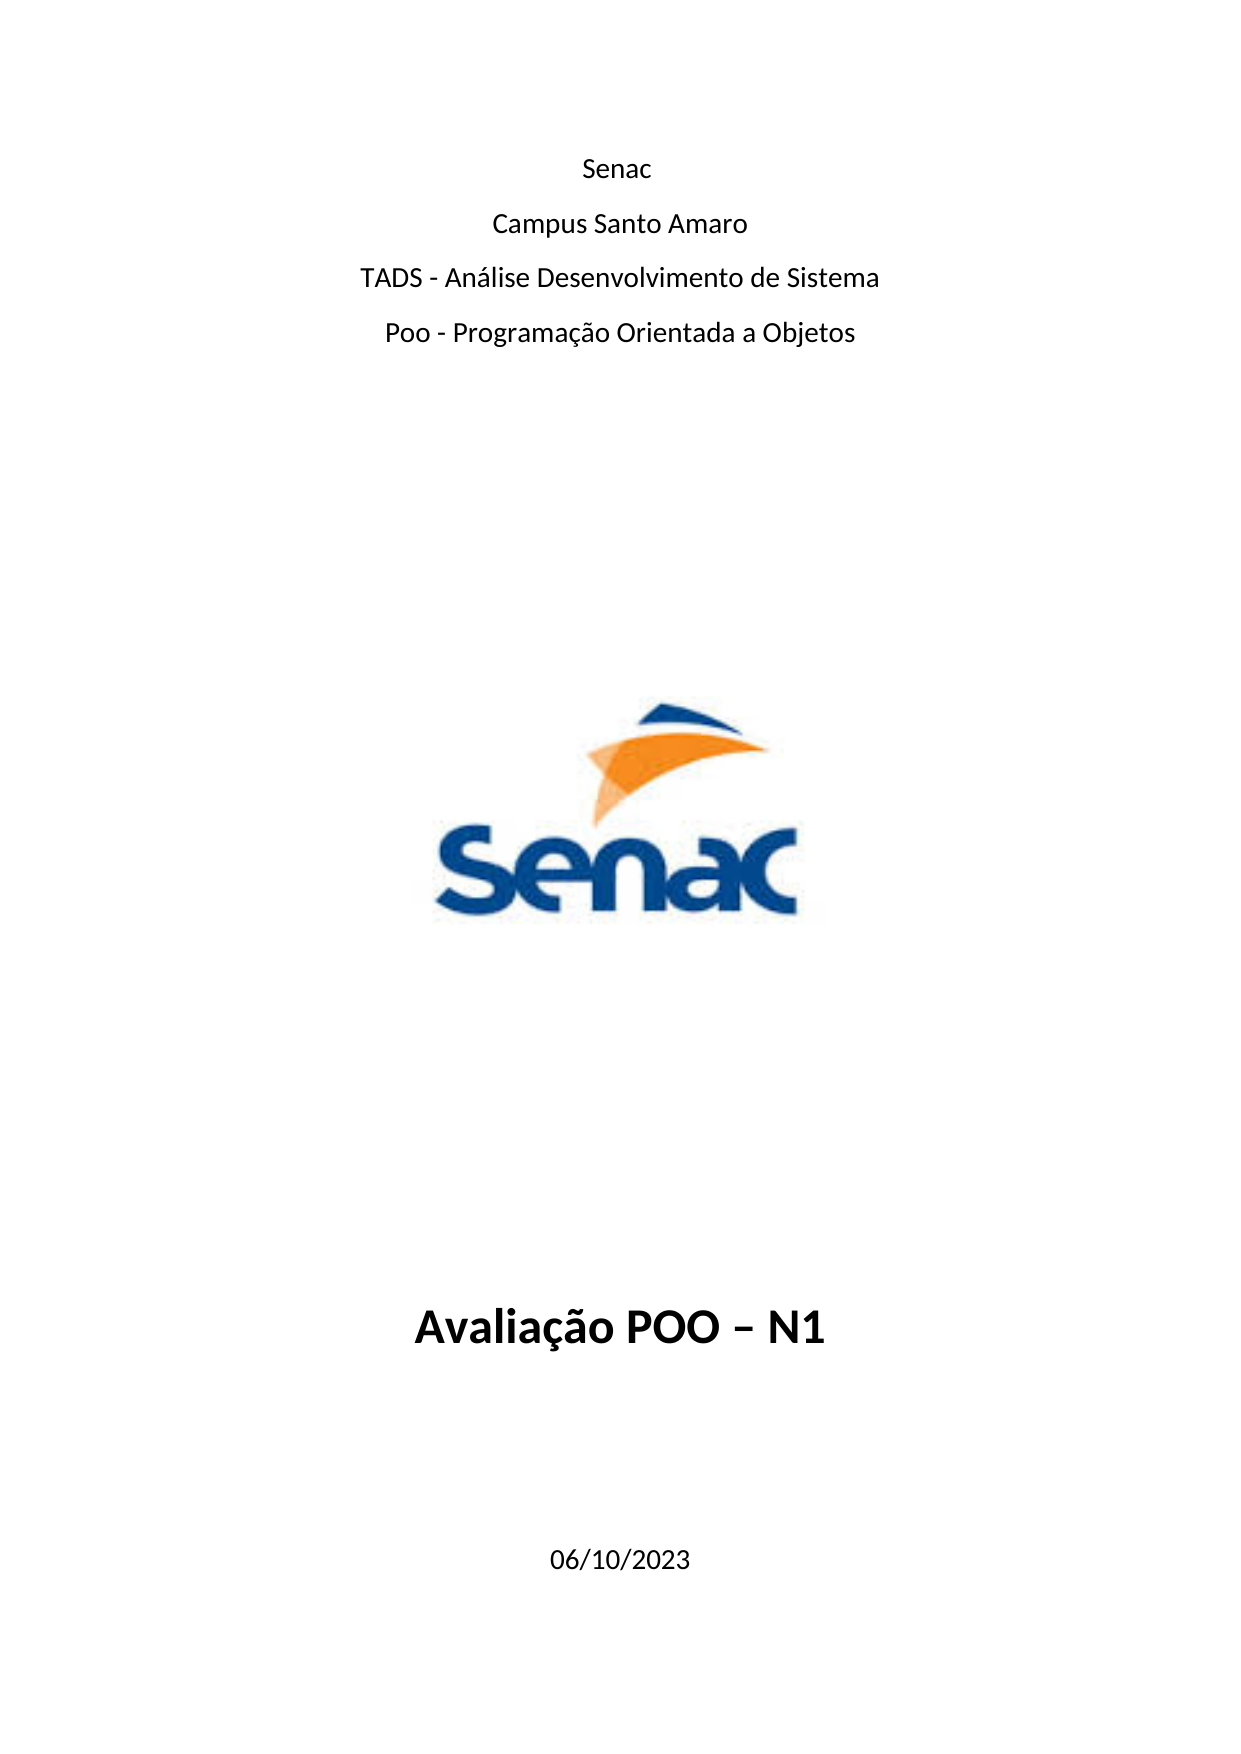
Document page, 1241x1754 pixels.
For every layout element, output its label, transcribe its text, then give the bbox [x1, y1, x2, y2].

text Campus Santo Amaro [150, 205, 1090, 240]
text Senac [150, 150, 1090, 186]
text Avaliação POO – N1 [150, 1295, 1090, 1356]
text Poo - Programação Orientada a Objetos [150, 314, 1090, 350]
text TADS - Análise Desenvolvimento de Sistema [150, 259, 1090, 295]
text 06/10/2023 [150, 1541, 1090, 1577]
